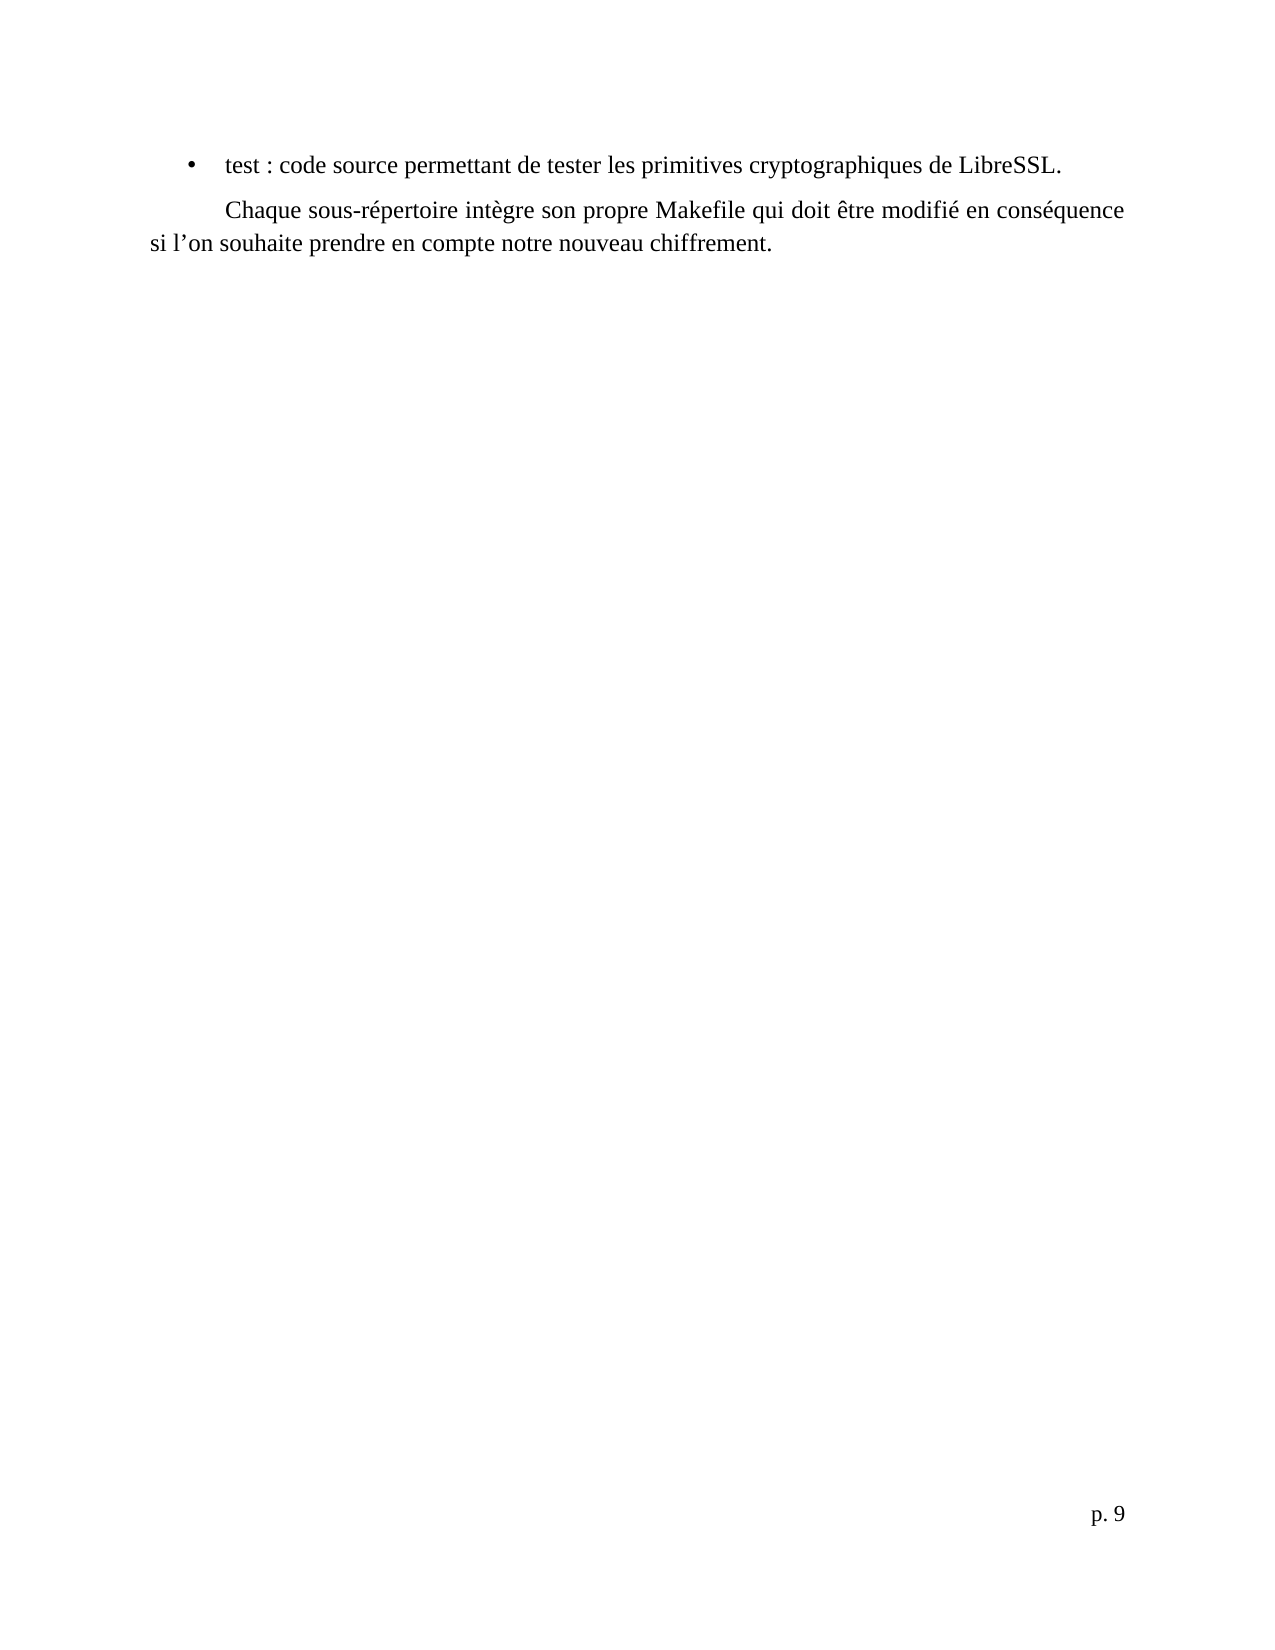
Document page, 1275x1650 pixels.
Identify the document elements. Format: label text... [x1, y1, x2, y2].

list test : code source permettant de tester les primitives cryptographiques de LibreSSL. [187, 150, 1125, 179]
text Chaque sous-répertoire intègre son propre Makefile qui doit être modifié en conséquence si l’on souhaite prendre en compte notre nouveau chiffrement. [150, 195, 1125, 257]
